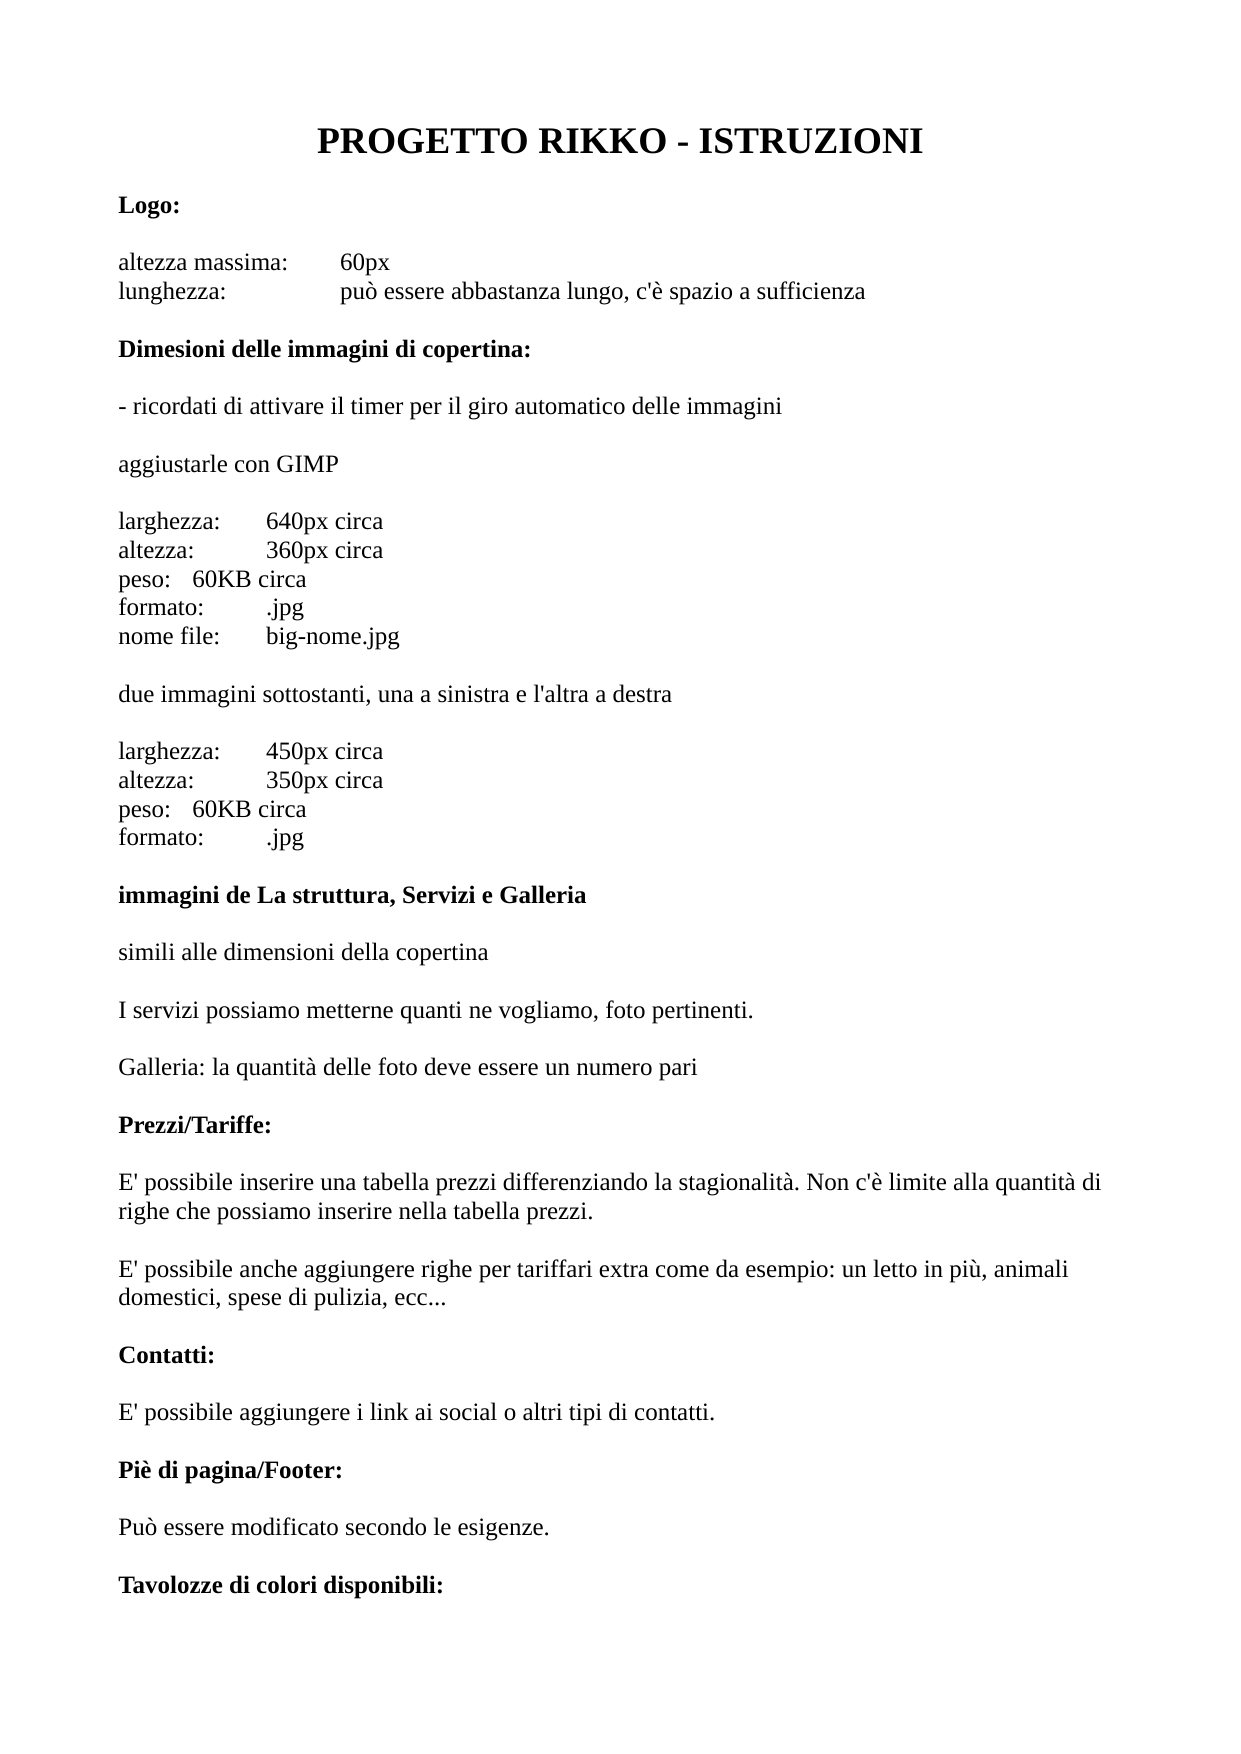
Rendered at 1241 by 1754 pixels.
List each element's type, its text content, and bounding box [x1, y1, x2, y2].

text Galleria: la quantità delle foto deve essere un numero pari [118, 1052, 1122, 1081]
text altezza massima: 60px [118, 247, 1122, 276]
text formato: .jpg [118, 592, 1122, 621]
text Prezzi/Tariffe: [118, 1110, 1122, 1139]
text Logo: [118, 190, 1122, 219]
text larghezza: 450px circa [118, 736, 1122, 765]
text Contatti: [118, 1340, 1122, 1369]
text Tavolozze di colori disponibili: [118, 1570, 1122, 1599]
text formato: .jpg [118, 822, 1122, 851]
text Dimesioni delle immagini di copertina: [118, 334, 1122, 362]
text altezza: 350px circa [118, 765, 1122, 794]
text I servizi possiamo metterne quanti ne vogliamo, foto pertinenti. [118, 995, 1122, 1024]
text immagini de La struttura, Servizi e Galleria [118, 880, 1122, 909]
text PROGETTO RIKKO - ISTRUZIONI [118, 118, 1122, 161]
text E' possibile inserire una tabella prezzi differenziando la stagionalità. Non c'è limite alla quantità di righe che possiamo inserire nella tabella prezzi. [118, 1167, 1122, 1225]
text altezza: 360px circa [118, 535, 1122, 564]
text E' possibile aggiungere i link ai social o altri tipi di contatti. [118, 1397, 1122, 1426]
text Piè di pagina/Footer: [118, 1455, 1122, 1484]
text peso: 60KB circa [118, 564, 1122, 592]
text E' possibile anche aggiungere righe per tariffari extra come da esempio: un letto in più, animali domestici, spese di pulizia, ecc... [118, 1254, 1122, 1311]
text simili alle dimensioni della copertina [118, 937, 1122, 966]
text larghezza: 640px circa [118, 506, 1122, 535]
text due immagini sottostanti, una a sinistra e l'altra a destra [118, 679, 1122, 707]
text aggiustarle con GIMP [118, 449, 1122, 477]
text lunghezza: può essere abbastanza lungo, c'è spazio a sufficienza [118, 276, 1122, 305]
text - ricordati di attivare il timer per il giro automatico delle immagini [118, 391, 1122, 420]
text nome file: big-nome.jpg [118, 621, 1122, 650]
text Può essere modificato secondo le esigenze. [118, 1512, 1122, 1541]
text peso: 60KB circa [118, 794, 1122, 822]
